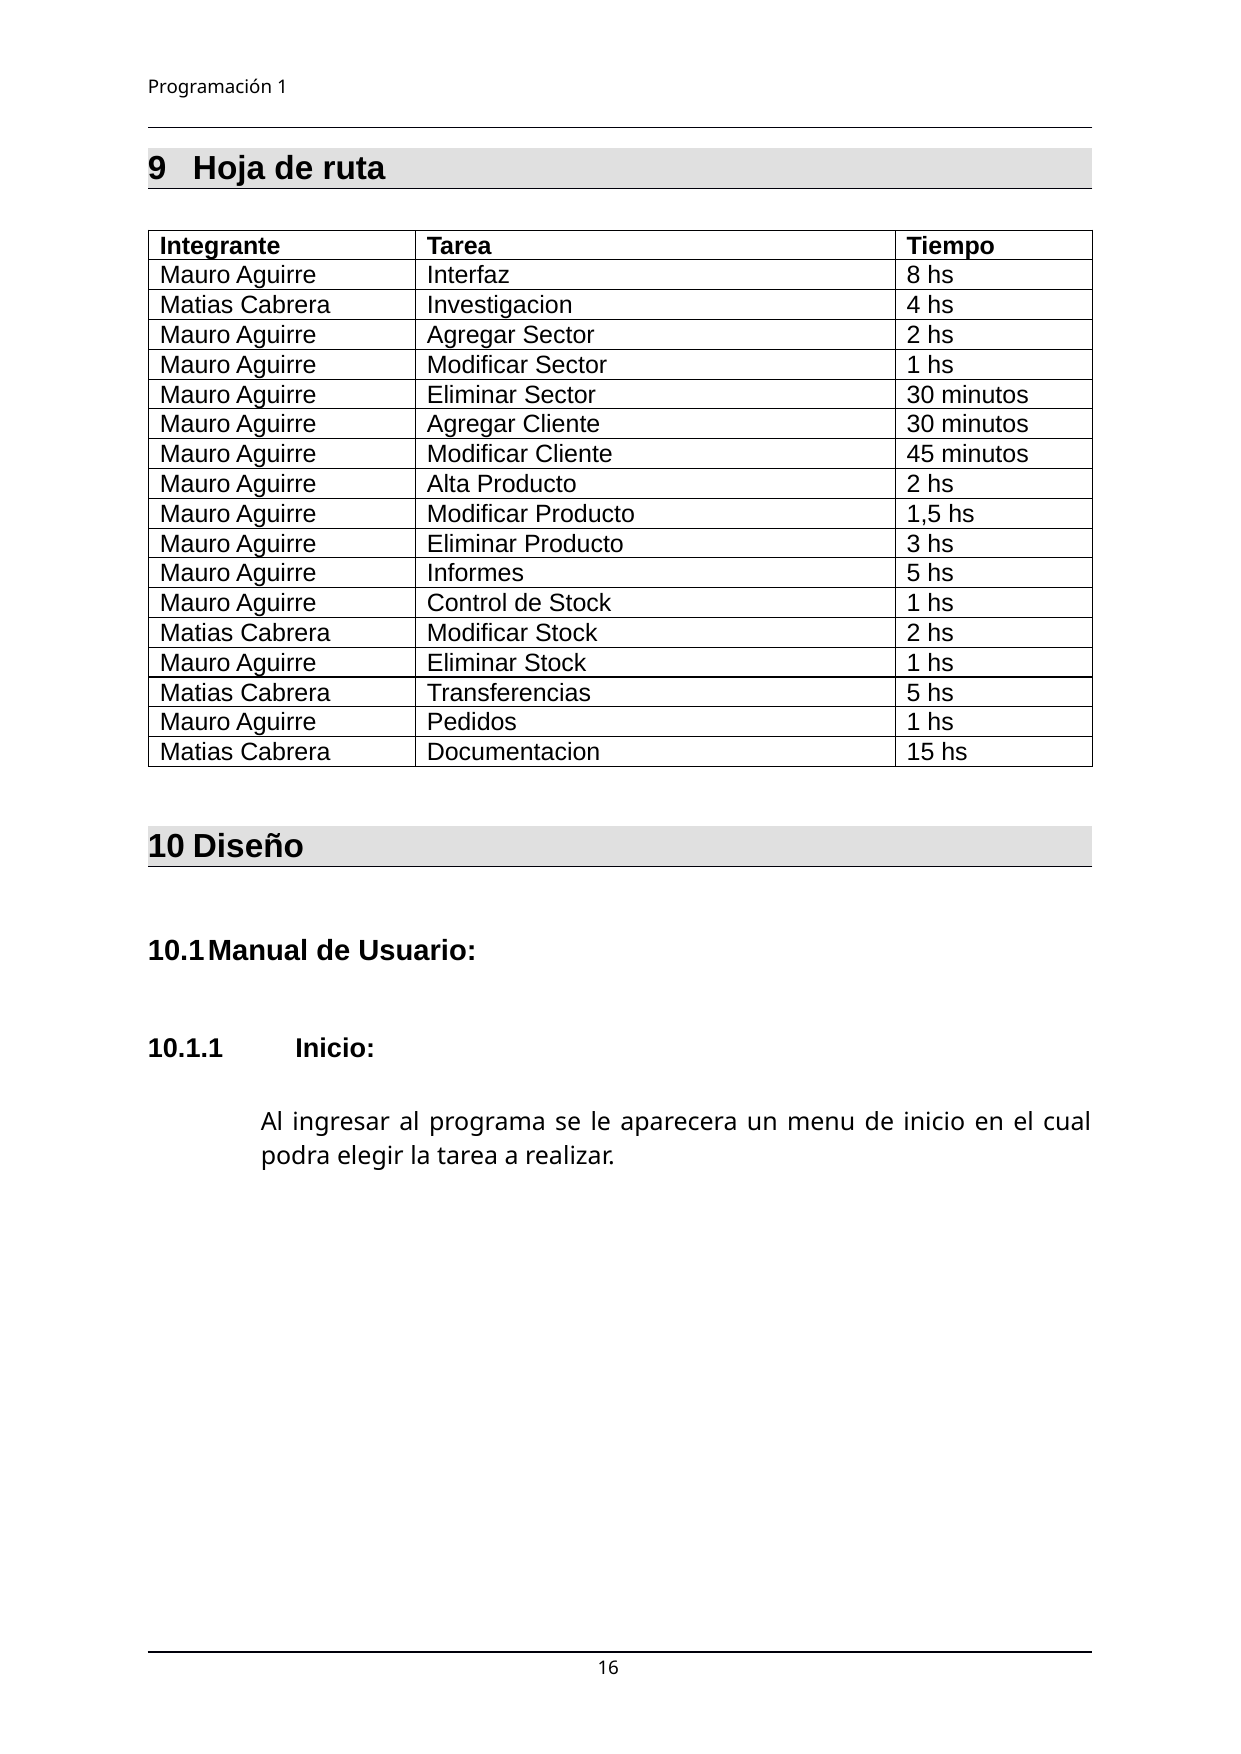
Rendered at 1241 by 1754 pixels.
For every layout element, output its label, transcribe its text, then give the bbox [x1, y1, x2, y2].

table_header Tiempo [896, 231, 1092, 259]
table_cell Alta Producto [416, 469, 895, 498]
table_cell 5 hs [896, 558, 1092, 587]
table_cell Mauro Aguirre [149, 558, 415, 587]
table_cell Modificar Stock [416, 618, 895, 647]
table_cell 30 minutos [896, 380, 1092, 408]
table_cell Modificar Producto [416, 499, 895, 527]
table_cell Mauro Aguirre [149, 320, 415, 349]
table_cell 1,5 hs [896, 499, 1092, 527]
table_cell Mauro Aguirre [149, 499, 415, 527]
table_cell Mauro Aguirre [149, 469, 415, 498]
table_cell 2 hs [896, 618, 1092, 647]
table_cell Control de Stock [416, 588, 895, 617]
table_cell Documentacion [416, 737, 895, 766]
subtitle Inicio: [148, 1032, 1092, 1063]
table_cell 15 hs [896, 737, 1092, 766]
text Al ingresar al programa se le aparecera un menu de inicio en el cual podra elegir la tarea a realizar. [261, 1103, 1092, 1171]
table_cell Modificar Sector [416, 350, 895, 378]
table_cell 1 hs [896, 707, 1092, 736]
table_cell Agregar Sector [416, 320, 895, 349]
table_cell Mauro Aguirre [149, 350, 415, 378]
subtitle Diseño [148, 826, 1092, 866]
table_cell Eliminar Sector [416, 380, 895, 408]
table_cell 3 hs [896, 529, 1092, 557]
table_cell Interfaz [416, 260, 895, 289]
table_cell Transferencias [416, 678, 895, 706]
table_cell Pedidos [416, 707, 895, 736]
table_cell Mauro Aguirre [149, 409, 415, 438]
table_cell 45 minutos [896, 439, 1092, 468]
table_cell 5 hs [896, 678, 1092, 706]
table_cell 30 minutos [896, 409, 1092, 438]
table_cell 1 hs [896, 588, 1092, 617]
table_header Tarea [416, 231, 895, 259]
table_cell 2 hs [896, 469, 1092, 498]
subtitle Manual de Usuario: [148, 933, 1092, 966]
table_cell Mauro Aguirre [149, 439, 415, 468]
table_cell Modificar Cliente [416, 439, 895, 468]
table_cell Matias Cabrera [149, 678, 415, 706]
table_cell Agregar Cliente [416, 409, 895, 438]
table_header Integrante [149, 231, 415, 259]
table_cell Mauro Aguirre [149, 648, 415, 676]
table_cell Mauro Aguirre [149, 588, 415, 617]
table_cell Matias Cabrera [149, 290, 415, 319]
table_cell Mauro Aguirre [149, 707, 415, 736]
table_cell Eliminar Stock [416, 648, 895, 676]
table_cell Investigacion [416, 290, 895, 319]
table_cell Matias Cabrera [149, 737, 415, 766]
table_cell 1 hs [896, 648, 1092, 676]
table_cell 4 hs [896, 290, 1092, 319]
table_cell Informes [416, 558, 895, 587]
table_cell Mauro Aguirre [149, 380, 415, 408]
table_cell Eliminar Producto [416, 529, 895, 557]
table_cell 8 hs [896, 260, 1092, 289]
subtitle Hoja de ruta [148, 148, 1092, 188]
table_cell Matias Cabrera [149, 618, 415, 647]
table_cell 2 hs [896, 320, 1092, 349]
table_cell 1 hs [896, 350, 1092, 378]
table_cell Mauro Aguirre [149, 529, 415, 557]
table_cell Mauro Aguirre [149, 260, 415, 289]
